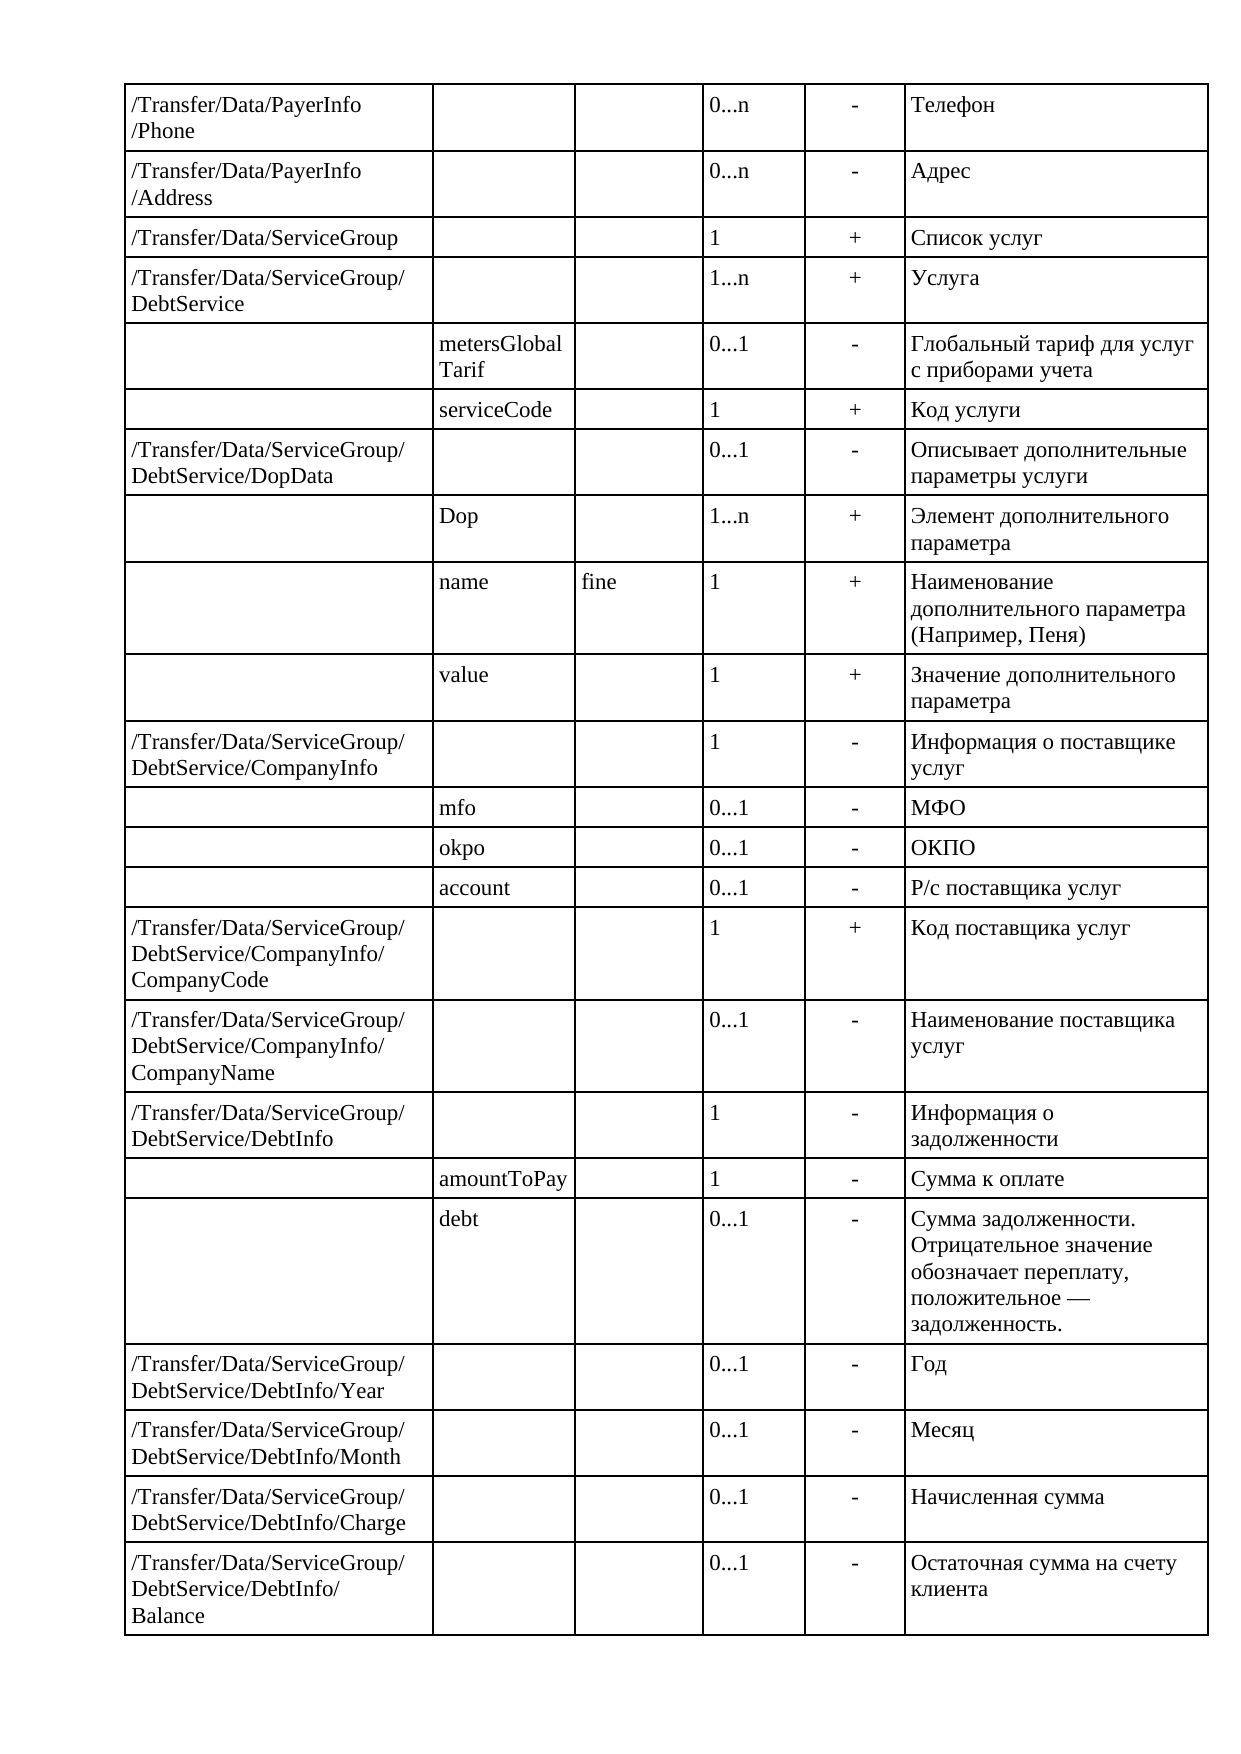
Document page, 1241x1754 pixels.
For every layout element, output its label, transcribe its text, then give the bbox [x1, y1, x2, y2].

table_cell [126, 1159, 432, 1197]
table_cell 1...n [704, 258, 804, 322]
table_cell [576, 1345, 702, 1409]
table_cell Информация о поставщике услуг [906, 722, 1207, 786]
table_cell [126, 1199, 432, 1342]
table_cell [434, 1001, 574, 1091]
table_cell 0...1 [704, 1411, 804, 1475]
table_cell + [806, 563, 904, 653]
table_cell Dop [434, 496, 574, 561]
table_cell /Transfer/Data/PayerInfo /Phone [126, 85, 432, 149]
table_cell [434, 908, 574, 998]
table_cell 1 [704, 1159, 804, 1197]
table_cell [434, 152, 574, 216]
table_cell account [434, 868, 574, 906]
table_cell [576, 1093, 702, 1157]
table_cell [576, 655, 702, 720]
table_cell [576, 152, 702, 216]
table_cell [576, 1199, 702, 1342]
table_cell [576, 908, 702, 998]
table_cell Услуга [906, 258, 1207, 322]
table_cell Месяц [906, 1411, 1207, 1475]
table_cell Элемент дополнительного параметра [906, 496, 1207, 561]
table_cell [434, 1543, 574, 1634]
table_cell Наименование поставщика услуг [906, 1001, 1207, 1091]
table_cell + [806, 218, 904, 256]
table_cell [434, 218, 574, 256]
table_cell amountToPay [434, 1159, 574, 1197]
table_cell 0...1 [704, 788, 804, 826]
table_cell [576, 828, 702, 866]
table_cell 0...1 [704, 1001, 804, 1091]
table_cell /Transfer/Data/PayerInfo /Address [126, 152, 432, 216]
table_cell 1 [704, 722, 804, 786]
table_cell 0...1 [704, 868, 804, 906]
table_cell /Transfer/Data/ServiceGroup/ DebtService/CompanyInfo/ CompanyCode [126, 908, 432, 998]
table_cell + [806, 390, 904, 428]
table_cell value [434, 655, 574, 720]
table_cell 1 [704, 563, 804, 653]
table_cell МФО [906, 788, 1207, 826]
table_cell - [806, 788, 904, 826]
table_cell Наименование дополнительного параметра (Например, Пеня) [906, 563, 1207, 653]
table_cell - [806, 1411, 904, 1475]
table_cell - [806, 828, 904, 866]
table_cell [576, 218, 702, 256]
table_cell 0...1 [704, 1345, 804, 1409]
table_cell 1 [704, 218, 804, 256]
table_cell [576, 722, 702, 786]
table_cell [126, 828, 432, 866]
table_cell [126, 563, 432, 653]
table_cell [576, 788, 702, 826]
table_cell [434, 1411, 574, 1475]
table_cell + [806, 908, 904, 998]
table_cell - [806, 1199, 904, 1342]
table_cell /Transfer/Data/ServiceGroup/ DebtService/DebtInfo/ Balance [126, 1543, 432, 1634]
table_cell Глобальный тариф для услуг с приборами учета [906, 324, 1207, 388]
table_cell 0...1 [704, 430, 804, 494]
table_cell 1...n [704, 496, 804, 561]
table_cell okpo [434, 828, 574, 866]
table_cell metersGlobalTarif [434, 324, 574, 388]
table_cell [576, 430, 702, 494]
table_cell Начисленная сумма [906, 1477, 1207, 1541]
table_cell 0...1 [704, 1543, 804, 1634]
table_cell [434, 1345, 574, 1409]
table_cell /Transfer/Data/ServiceGroup/ DebtService/CompanyInfo [126, 722, 432, 786]
table_cell [434, 722, 574, 786]
table_cell /Transfer/Data/ServiceGroup/ DebtService/DebtInfo/Year [126, 1345, 432, 1409]
table_cell [126, 788, 432, 826]
table_cell Значение дополнительного параметра [906, 655, 1207, 720]
table_cell name [434, 563, 574, 653]
table_cell + [806, 655, 904, 720]
table_cell - [806, 722, 904, 786]
table_cell [576, 1001, 702, 1091]
table_cell /Transfer/Data/ServiceGroup/ DebtService/DopData [126, 430, 432, 494]
table_cell 0...n [704, 152, 804, 216]
table_cell 1 [704, 908, 804, 998]
table_cell Телефон [906, 85, 1207, 149]
table_cell Описывает дополнительные параметры услуги [906, 430, 1207, 494]
table_cell - [806, 1543, 904, 1634]
table_cell [576, 324, 702, 388]
table_cell ОКПО [906, 828, 1207, 866]
table_cell [434, 85, 574, 149]
table_cell [126, 390, 432, 428]
table_cell /Transfer/Data/ServiceGroup/ DebtService/CompanyInfo/ CompanyName [126, 1001, 432, 1091]
table_cell [576, 868, 702, 906]
table_cell [576, 1411, 702, 1475]
table_cell - [806, 1001, 904, 1091]
table_cell mfo [434, 788, 574, 826]
table_cell [576, 85, 702, 149]
table_cell 0...1 [704, 1477, 804, 1541]
table_cell [576, 1543, 702, 1634]
table_cell [434, 1477, 574, 1541]
table_cell fine [576, 563, 702, 653]
table_cell - [806, 1477, 904, 1541]
table_cell - [806, 1159, 904, 1197]
table_cell /Transfer/Data/ServiceGroup/ DebtService/DebtInfo [126, 1093, 432, 1157]
table_cell [576, 1159, 702, 1197]
table_cell [434, 1093, 574, 1157]
table_cell - [806, 1345, 904, 1409]
table_cell - [806, 152, 904, 216]
table_cell /Transfer/Data/ServiceGroup [126, 218, 432, 256]
table_cell Год [906, 1345, 1207, 1409]
table_cell [126, 655, 432, 720]
table_cell Код поставщика услуг [906, 908, 1207, 998]
table_cell Список услуг [906, 218, 1207, 256]
table_cell [434, 430, 574, 494]
table_cell Р/с поставщика услуг [906, 868, 1207, 906]
table_cell 1 [704, 655, 804, 720]
table_cell Сумма задолженности. Отрицательное значение обозначает переплату, положительное — задолженность. [906, 1199, 1207, 1342]
table_cell 0...n [704, 85, 804, 149]
table_cell [576, 390, 702, 428]
table_cell - [806, 1093, 904, 1157]
table_cell 1 [704, 1093, 804, 1157]
table_cell 0...1 [704, 828, 804, 866]
table_cell /Transfer/Data/ServiceGroup/ DebtService/DebtInfo/Charge [126, 1477, 432, 1541]
table_cell [126, 868, 432, 906]
table_cell Сумма к оплате [906, 1159, 1207, 1197]
table_cell Код услуги [906, 390, 1207, 428]
table_cell [434, 258, 574, 322]
table_cell Адрес [906, 152, 1207, 216]
table_cell + [806, 496, 904, 561]
table_cell - [806, 430, 904, 494]
table_cell 0...1 [704, 324, 804, 388]
table_cell - [806, 85, 904, 149]
table_cell Информация о задолженности [906, 1093, 1207, 1157]
table_cell /Transfer/Data/ServiceGroup/DebtService [126, 258, 432, 322]
table_cell [126, 324, 432, 388]
table_cell - [806, 324, 904, 388]
table_cell Остаточная сумма на счету клиента [906, 1543, 1207, 1634]
table_cell + [806, 258, 904, 322]
table_cell /Transfer/Data/ServiceGroup/ DebtService/DebtInfo/Month [126, 1411, 432, 1475]
table_cell [576, 496, 702, 561]
table_cell [576, 1477, 702, 1541]
table_cell debt [434, 1199, 574, 1342]
table_cell 0...1 [704, 1199, 804, 1342]
table_cell [576, 258, 702, 322]
table_cell [126, 496, 432, 561]
table_cell serviceCode [434, 390, 574, 428]
table_cell 1 [704, 390, 804, 428]
table_cell - [806, 868, 904, 906]
